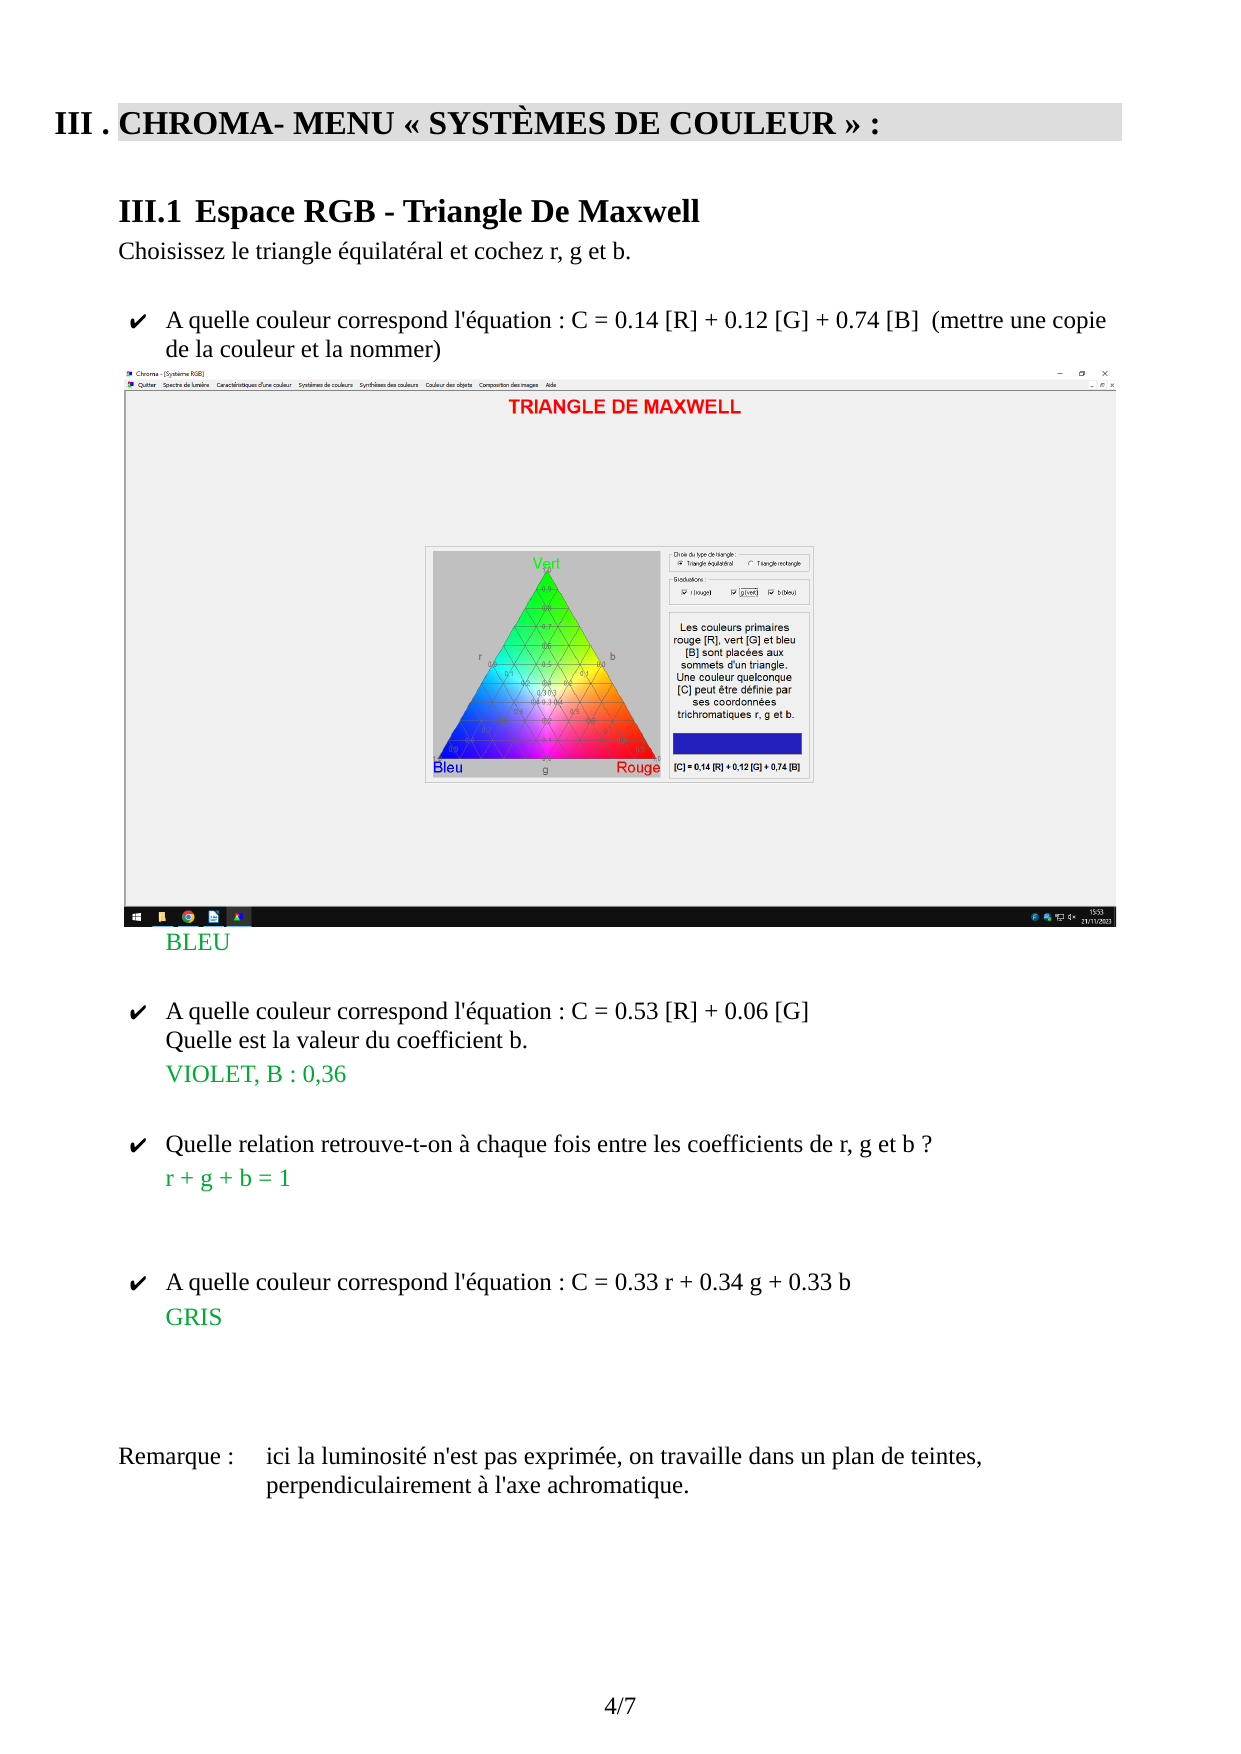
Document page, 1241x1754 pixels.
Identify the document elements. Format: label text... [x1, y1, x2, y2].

list Chroma- menu « Systèmes de couleur » : [118, 103, 1122, 141]
list A quelle couleur correspond l'équation : C = 0.53 [R] + 0.06 [G] Quelle est la valeur du coefficient b. [130, 996, 1122, 1053]
list Quelle relation retrouve-t-on à chaque fois entre les coefficients de r, g et b ? [130, 1129, 1122, 1157]
list A quelle couleur correspond l'équation : C = 0.33 r + 0.34 g + 0.33 b [130, 1267, 1122, 1296]
list Espace RGB - triangle de Maxwell [118, 191, 1122, 230]
list VIOLET, B : 0,36 [130, 1059, 1122, 1088]
list GRIS [130, 1302, 1122, 1331]
picture [124, 368, 1117, 927]
list r + g + b = 1 [130, 1163, 1122, 1192]
text Remarque : ici la luminosité n'est pas exprimée, on travaille dans un plan de teintes, perpendiculairement à l'axe achromatique. [118, 1441, 1122, 1498]
text Choisissez le triangle équilatéral et cochez r, g et b. [118, 236, 1122, 264]
list A quelle couleur correspond l'équation : C = 0.14 [R] + 0.12 [G] + 0.74 [B] (mettre une copie de la couleur et la nommer) [130, 305, 1122, 363]
list BLEU [130, 368, 1122, 955]
